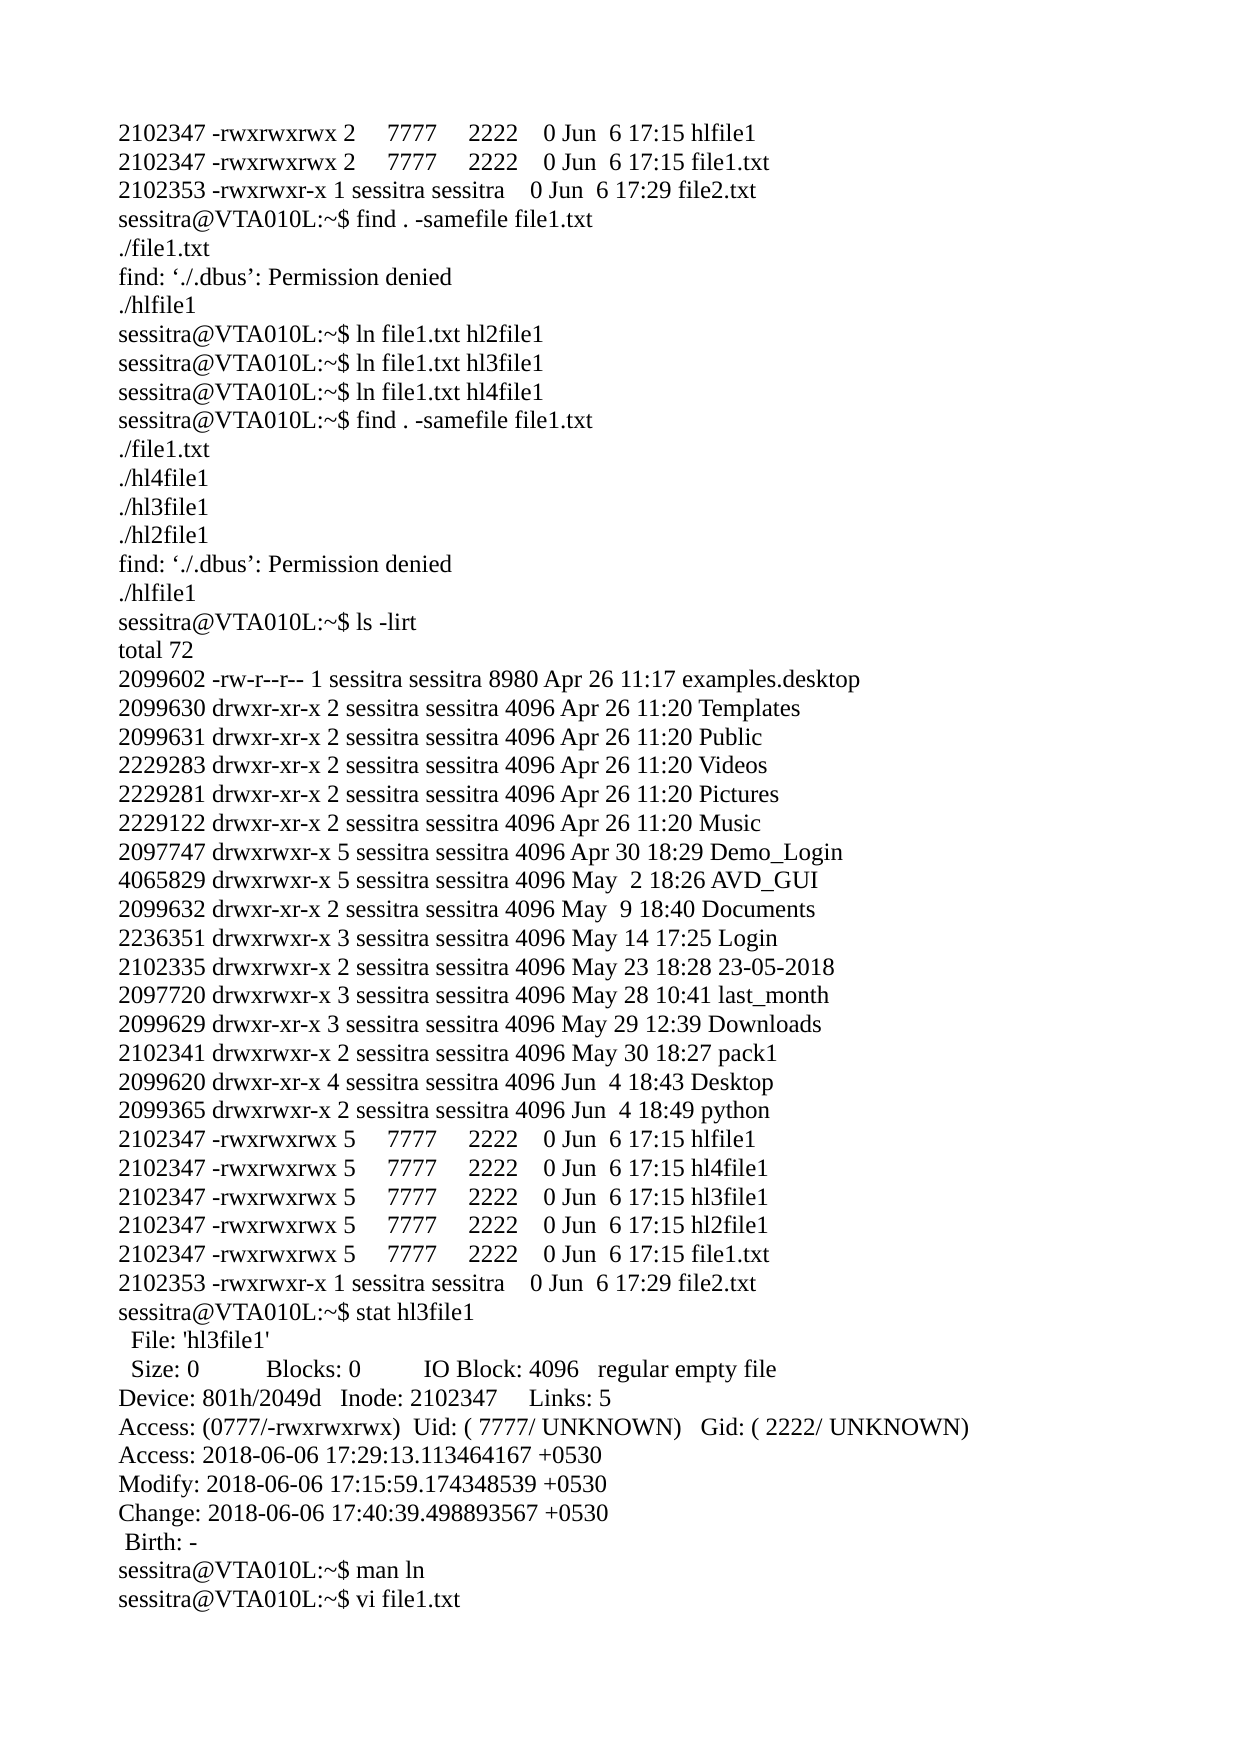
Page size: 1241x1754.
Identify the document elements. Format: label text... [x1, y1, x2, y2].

text find: ‘./.dbus’: Permission denied [118, 549, 1122, 578]
text 2097747 drwxrwxr-x 5 sessitra sessitra 4096 Apr 30 18:29 Demo_Login [118, 837, 1122, 866]
text 2236351 drwxrwxr-x 3 sessitra sessitra 4096 May 14 17:25 Login [118, 923, 1122, 952]
text Birth: - [118, 1527, 1122, 1556]
text sessitra@VTA010L:~$ ls -lirt [118, 607, 1122, 636]
text ./hl2file1 [118, 521, 1122, 549]
text sessitra@VTA010L:~$ find . -samefile file1.txt [118, 406, 1122, 434]
text Change: 2018-06-06 17:40:39.498893567 +0530 [118, 1498, 1122, 1527]
text ./hl3file1 [118, 492, 1122, 521]
text ./file1.txt [118, 434, 1122, 463]
text ./hlfile1 [118, 578, 1122, 607]
text 2099365 drwxrwxr-x 2 sessitra sessitra 4096 Jun 4 18:49 python [118, 1096, 1122, 1124]
text 2102347 -rwxrwxrwx 5 7777 2222 0 Jun 6 17:15 hlfile1 [118, 1124, 1122, 1153]
text 2102353 -rwxrwxr-x 1 sessitra sessitra 0 Jun 6 17:29 file2.txt [118, 176, 1122, 204]
text sessitra@VTA010L:~$ find . -samefile file1.txt [118, 204, 1122, 233]
text 2102347 -rwxrwxrwx 2 7777 2222 0 Jun 6 17:15 hlfile1 [118, 118, 1122, 147]
text sessitra@VTA010L:~$ man ln [118, 1556, 1122, 1584]
text File: 'hl3file1' [118, 1326, 1122, 1354]
text sessitra@VTA010L:~$ ln file1.txt hl3file1 [118, 348, 1122, 377]
text Device: 801h/2049d Inode: 2102347 Links: 5 [118, 1383, 1122, 1412]
text sessitra@VTA010L:~$ stat hl3file1 [118, 1297, 1122, 1326]
text Size: 0 Blocks: 0 IO Block: 4096 regular empty file [118, 1354, 1122, 1383]
text total 72 [118, 636, 1122, 664]
text sessitra@VTA010L:~$ vi file1.txt [118, 1584, 1122, 1613]
text find: ‘./.dbus’: Permission denied [118, 262, 1122, 291]
text 2099631 drwxr-xr-x 2 sessitra sessitra 4096 Apr 26 11:20 Public [118, 722, 1122, 751]
text sessitra@VTA010L:~$ ln file1.txt hl4file1 [118, 377, 1122, 406]
text 2102335 drwxrwxr-x 2 sessitra sessitra 4096 May 23 18:28 23-05-2018 [118, 952, 1122, 981]
text 2229283 drwxr-xr-x 2 sessitra sessitra 4096 Apr 26 11:20 Videos [118, 751, 1122, 779]
text ./hl4file1 [118, 463, 1122, 492]
text Modify: 2018-06-06 17:15:59.174348539 +0530 [118, 1469, 1122, 1498]
text ./hlfile1 [118, 291, 1122, 319]
text 2229281 drwxr-xr-x 2 sessitra sessitra 4096 Apr 26 11:20 Pictures [118, 779, 1122, 808]
text 2102347 -rwxrwxrwx 5 7777 2222 0 Jun 6 17:15 file1.txt [118, 1239, 1122, 1268]
text 2102347 -rwxrwxrwx 2 7777 2222 0 Jun 6 17:15 file1.txt [118, 147, 1122, 176]
text Access: 2018-06-06 17:29:13.113464167 +0530 [118, 1441, 1122, 1469]
text sessitra@VTA010L:~$ ln file1.txt hl2file1 [118, 319, 1122, 348]
text 2102347 -rwxrwxrwx 5 7777 2222 0 Jun 6 17:15 hl2file1 [118, 1211, 1122, 1239]
text 2229122 drwxr-xr-x 2 sessitra sessitra 4096 Apr 26 11:20 Music [118, 808, 1122, 837]
text 2099602 -rw-r--r-- 1 sessitra sessitra 8980 Apr 26 11:17 examples.desktop [118, 664, 1122, 693]
text 2102347 -rwxrwxrwx 5 7777 2222 0 Jun 6 17:15 hl4file1 [118, 1153, 1122, 1182]
text Access: (0777/-rwxrwxrwx) Uid: ( 7777/ UNKNOWN) Gid: ( 2222/ UNKNOWN) [118, 1412, 1122, 1441]
text 2099630 drwxr-xr-x 2 sessitra sessitra 4096 Apr 26 11:20 Templates [118, 693, 1122, 722]
text 2102353 -rwxrwxr-x 1 sessitra sessitra 0 Jun 6 17:29 file2.txt [118, 1268, 1122, 1297]
text 2099632 drwxr-xr-x 2 sessitra sessitra 4096 May 9 18:40 Documents [118, 894, 1122, 923]
text 2102347 -rwxrwxrwx 5 7777 2222 0 Jun 6 17:15 hl3file1 [118, 1182, 1122, 1211]
text 2099620 drwxr-xr-x 4 sessitra sessitra 4096 Jun 4 18:43 Desktop [118, 1067, 1122, 1096]
text 2099629 drwxr-xr-x 3 sessitra sessitra 4096 May 29 12:39 Downloads [118, 1009, 1122, 1038]
text 2097720 drwxrwxr-x 3 sessitra sessitra 4096 May 28 10:41 last_month [118, 981, 1122, 1009]
text ./file1.txt [118, 233, 1122, 262]
text 2102341 drwxrwxr-x 2 sessitra sessitra 4096 May 30 18:27 pack1 [118, 1038, 1122, 1067]
text 4065829 drwxrwxr-x 5 sessitra sessitra 4096 May 2 18:26 AVD_GUI [118, 866, 1122, 894]
